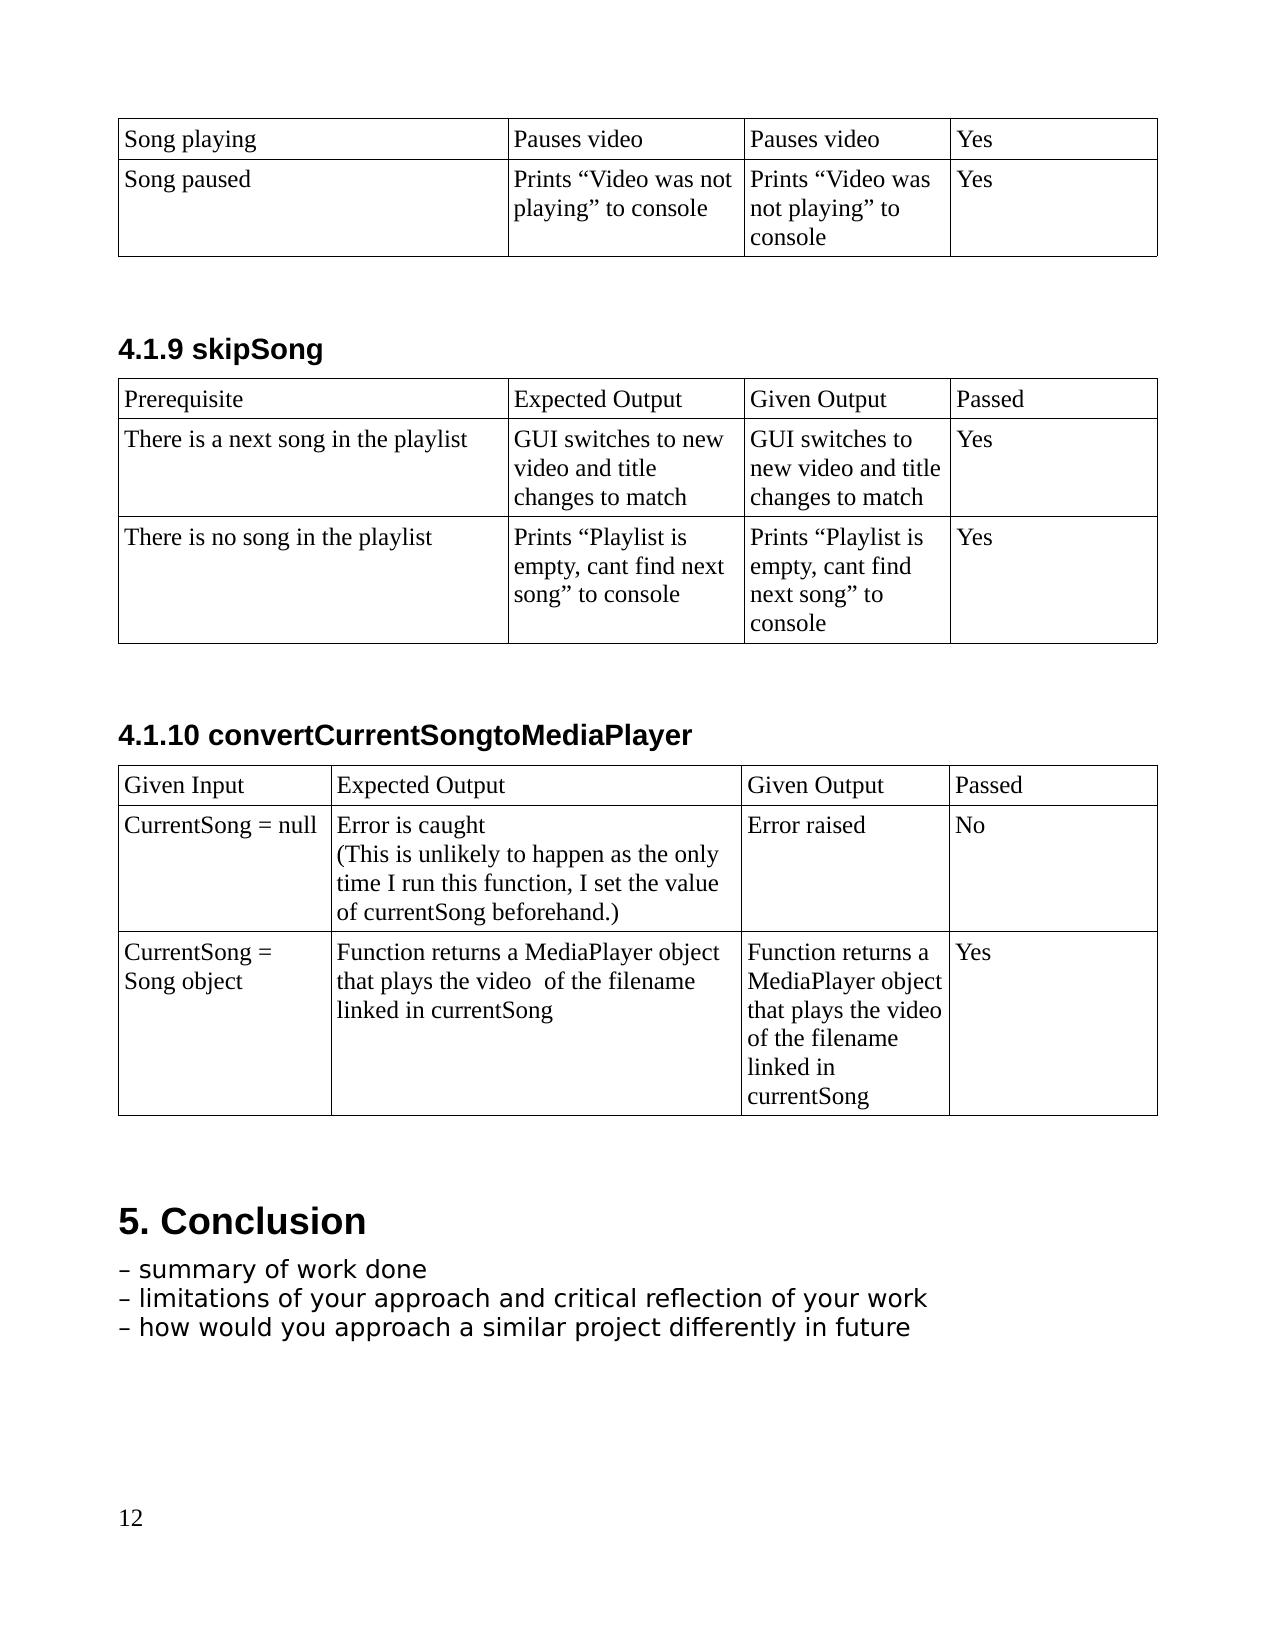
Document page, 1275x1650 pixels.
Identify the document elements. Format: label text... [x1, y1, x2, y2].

text – how would you approach a similar project differently in future [118, 1313, 1157, 1342]
table_header Given Output [745, 379, 950, 418]
table_cell Prints “Video was not playing” to console [745, 160, 950, 256]
table_cell There is a next song in the playlist [119, 419, 508, 516]
table_cell Yes [950, 932, 1157, 1115]
table_cell Yes [951, 119, 1157, 158]
table_cell Yes [951, 160, 1157, 256]
subtitle 4.1.10 convertCurrentSongtoMediaPlayer [118, 718, 1157, 752]
text – limitations of your approach and critical reﬂection of your work [118, 1284, 1157, 1313]
table_cell CurrentSong = Song object [119, 932, 331, 1115]
table_header Expected Output [332, 766, 741, 805]
table_cell Function returns a MediaPlayer object that plays the video of the filename linked in currentSong [332, 932, 741, 1115]
table_cell Prints “Video was not playing” to console [509, 160, 744, 256]
table_cell Prints “Playlist is empty, cant find next song” to console [509, 517, 744, 643]
table_header Given Input [119, 766, 331, 805]
table_cell Yes [951, 419, 1157, 516]
table_cell There is no song in the playlist [119, 517, 508, 643]
table_cell No [950, 806, 1157, 931]
table_header Passed [951, 379, 1157, 418]
table_cell Error is caught (This is unlikely to happen as the only time I run this function, I set the value of currentSong beforehand.) [332, 806, 741, 931]
table_header Expected Output [509, 379, 744, 418]
table_cell GUI switches to new video and title changes to match [745, 419, 950, 516]
table_cell GUI switches to new video and title changes to match [509, 419, 744, 516]
table_header Prerequisite [119, 379, 508, 418]
table_cell Function returns a MediaPlayer object that plays the video of the filename linked in currentSong [742, 932, 949, 1115]
table_cell Pauses video [509, 119, 744, 158]
table_header Given Output [742, 766, 949, 805]
table_cell Prints “Playlist is empty, cant find next song” to console [745, 517, 950, 643]
table_cell Pauses video [745, 119, 950, 158]
table_cell Error raised [742, 806, 949, 931]
table_cell CurrentSong = null [119, 806, 331, 931]
table_header Passed [950, 766, 1157, 805]
subtitle 5. Conclusion [118, 1199, 1157, 1242]
table_cell Song paused [119, 160, 508, 256]
table_cell Yes [951, 517, 1157, 643]
text – summary of work done [118, 1255, 1157, 1284]
subtitle 4.1.9 skipSong [118, 332, 1157, 366]
table_cell Song playing [119, 119, 508, 158]
